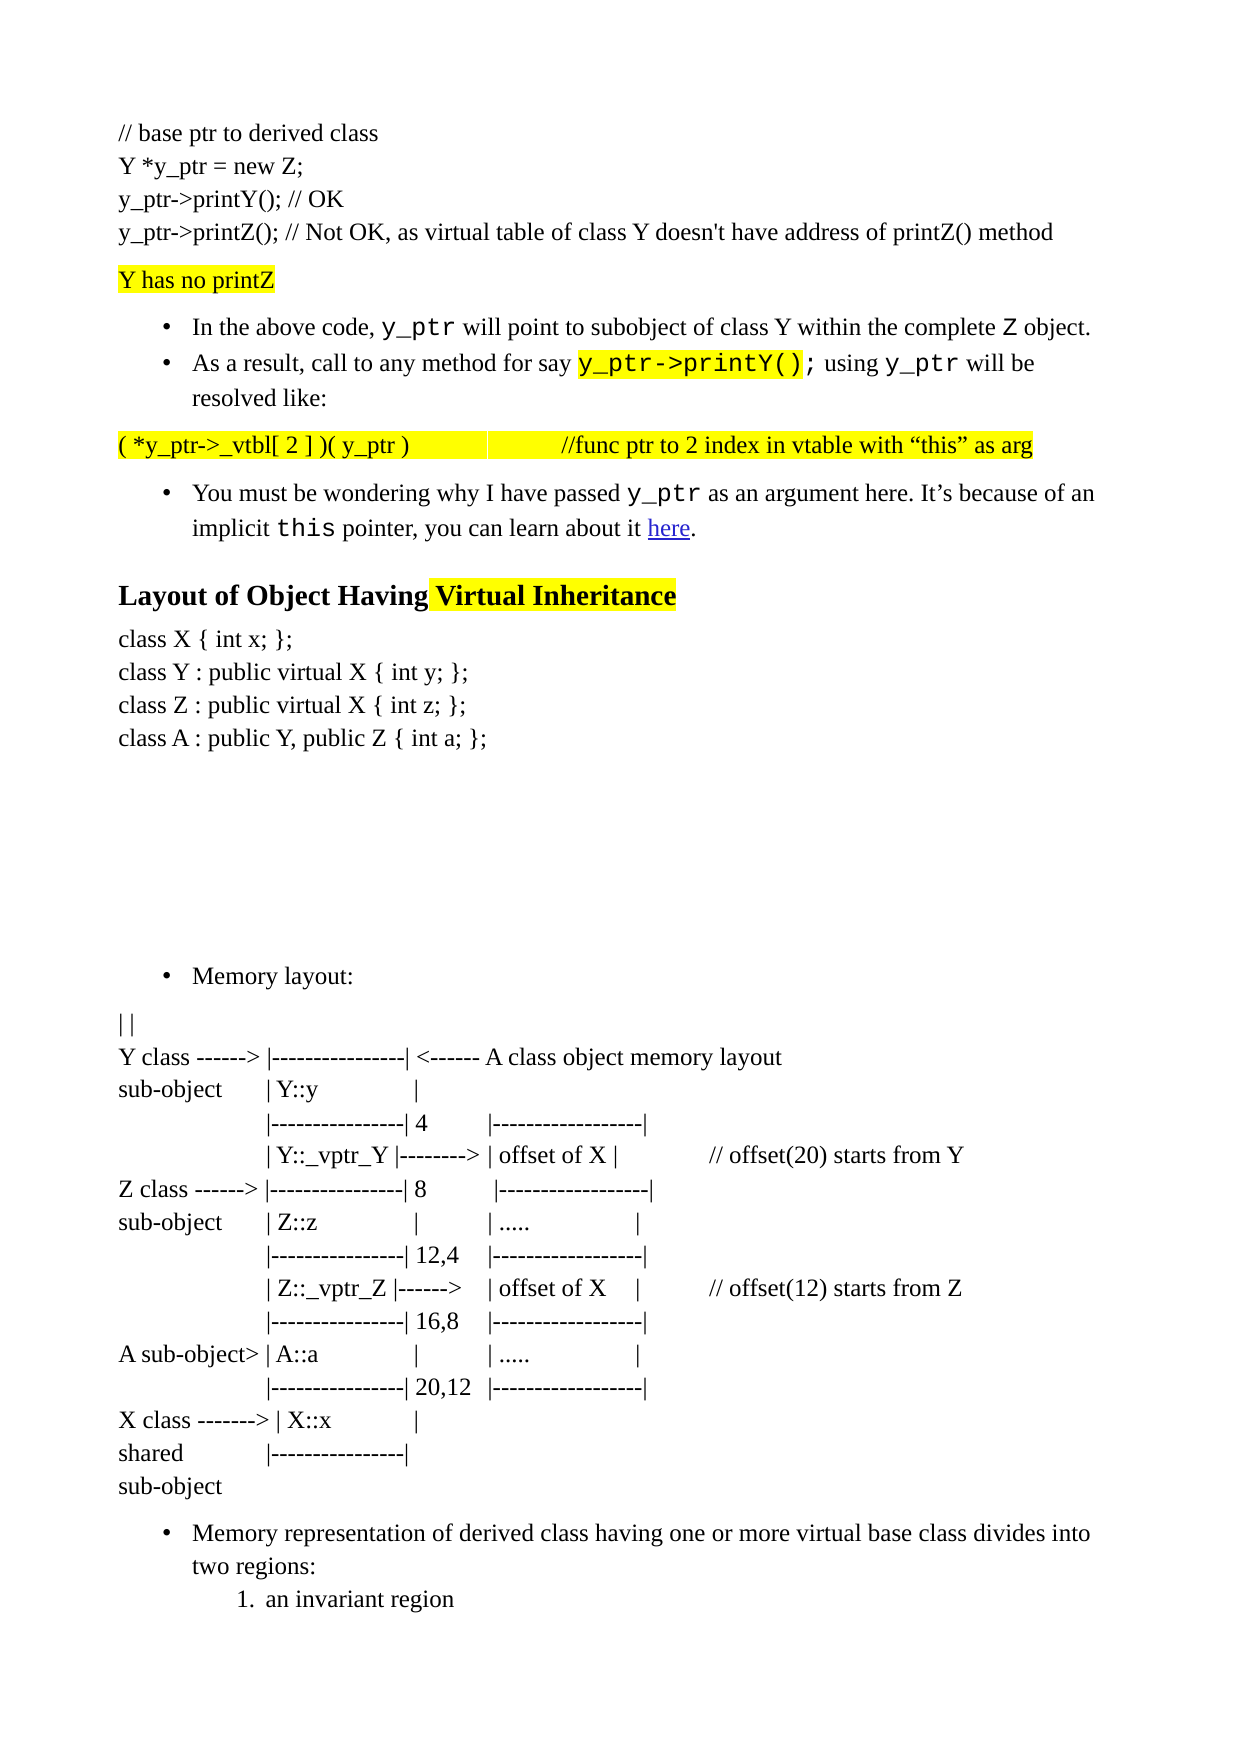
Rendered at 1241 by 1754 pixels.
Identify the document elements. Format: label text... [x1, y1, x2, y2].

text Y class ------> |----------------| <------ A class object memory layout [118, 1042, 1122, 1070]
text class Y : public virtual X { int y; }; [118, 657, 1122, 686]
list In the above code, y_ptr will point to subobject of class Y within the complete Z object. [162, 312, 1122, 343]
text |----------------| 12,4 |------------------| [118, 1240, 1122, 1268]
text class Z : public virtual X { int z; }; [118, 690, 1122, 719]
list Memory layout: [162, 961, 1122, 990]
text |----------------| 20,12 |------------------| [118, 1372, 1122, 1401]
text y_ptr->printY(); // OK [118, 184, 1122, 213]
text | | [118, 1008, 1122, 1037]
subtitle Layout of Object Having Virtual Inheritance [118, 578, 1122, 611]
list You must be wondering why I have passed y_ptr as an argument here. It’s because of an implicit this pointer, you can learn about it here. [162, 478, 1122, 544]
list As a result, call to any method for say y_ptr->printY(); using y_ptr will be resolved like: [162, 348, 1122, 412]
text class X { int x; }; [118, 624, 1122, 653]
text Y *y_ptr = new Z; [118, 151, 1122, 180]
text X class -------> | X::x | [118, 1405, 1122, 1433]
text | Z::_vptr_Z |------> | offset of X | // offset(12) starts from Z [118, 1273, 1122, 1301]
text | Y::_vptr_Y |--------> | offset of X | // offset(20) starts from Y [118, 1141, 1122, 1169]
text |----------------| 4 |------------------| [118, 1108, 1122, 1136]
text shared |----------------| [118, 1438, 1122, 1467]
text ( *y_ptr->_vtbl[ 2 ] )( y_ptr ) //func ptr to 2 index in vtable with “this” as arg [118, 431, 1122, 459]
text Z class ------> |----------------| 8 |------------------| [118, 1174, 1122, 1202]
text Y has no printZ [118, 265, 1122, 293]
text sub-object [118, 1471, 1122, 1499]
text |----------------| 16,8 |------------------| [118, 1306, 1122, 1334]
list an invariant region [236, 1584, 1122, 1613]
list Memory representation of derived class having one or more virtual base class divides into two regions: [162, 1518, 1122, 1580]
text A sub-object> | A::a | | ..... | [118, 1339, 1122, 1367]
text sub-object | Y::y | [118, 1074, 1122, 1103]
text class A : public Y, public Z { int a; }; [118, 723, 1122, 752]
text // base ptr to derived class [118, 118, 1122, 147]
text sub-object | Z::z | | ..... | [118, 1207, 1122, 1235]
text y_ptr->printZ(); // Not OK, as virtual table of class Y doesn't have address of printZ() method [118, 217, 1122, 246]
